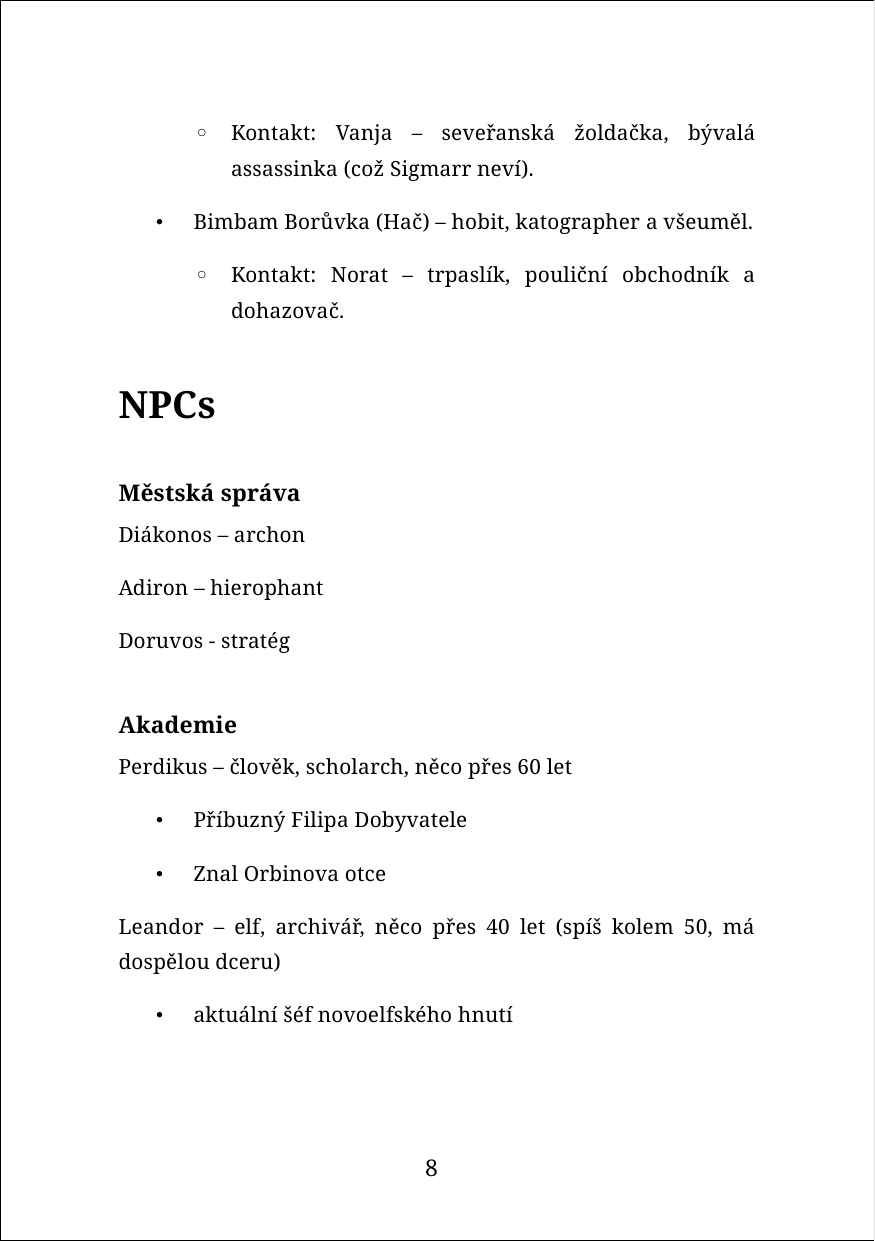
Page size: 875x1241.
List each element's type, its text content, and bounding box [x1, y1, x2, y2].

text Adiron – hierophant [118, 573, 756, 602]
text Leandor – elf, archivář, něco přes 40 let (spíš kolem 50, má dospělou dceru) [118, 912, 756, 976]
list Bimbam Borůvka (Hač) – hobit, katographer a všeuměl. [156, 207, 756, 235]
list Znal Orbinova otce [156, 859, 756, 887]
subtitle NPCs [118, 378, 756, 429]
list Kontakt: Norat – trpaslík, pouliční obchodník a dohazovač. [193, 260, 756, 324]
subtitle Městská správa [118, 477, 756, 508]
text Diákonos – archon [118, 520, 756, 548]
list Kontakt: Vanja – seveřanská žoldačka, bývalá assassinka (což Sigmarr neví). [193, 118, 756, 182]
list aktuální šéf novoelfského hnutí [156, 1001, 756, 1029]
subtitle Akademie [118, 709, 756, 740]
list Příbuzný Filipa Dobyvatele [156, 805, 756, 834]
text Perdikus – člověk, scholarch, něco přes 60 let [118, 752, 756, 781]
text Doruvos - stratég [118, 626, 756, 655]
